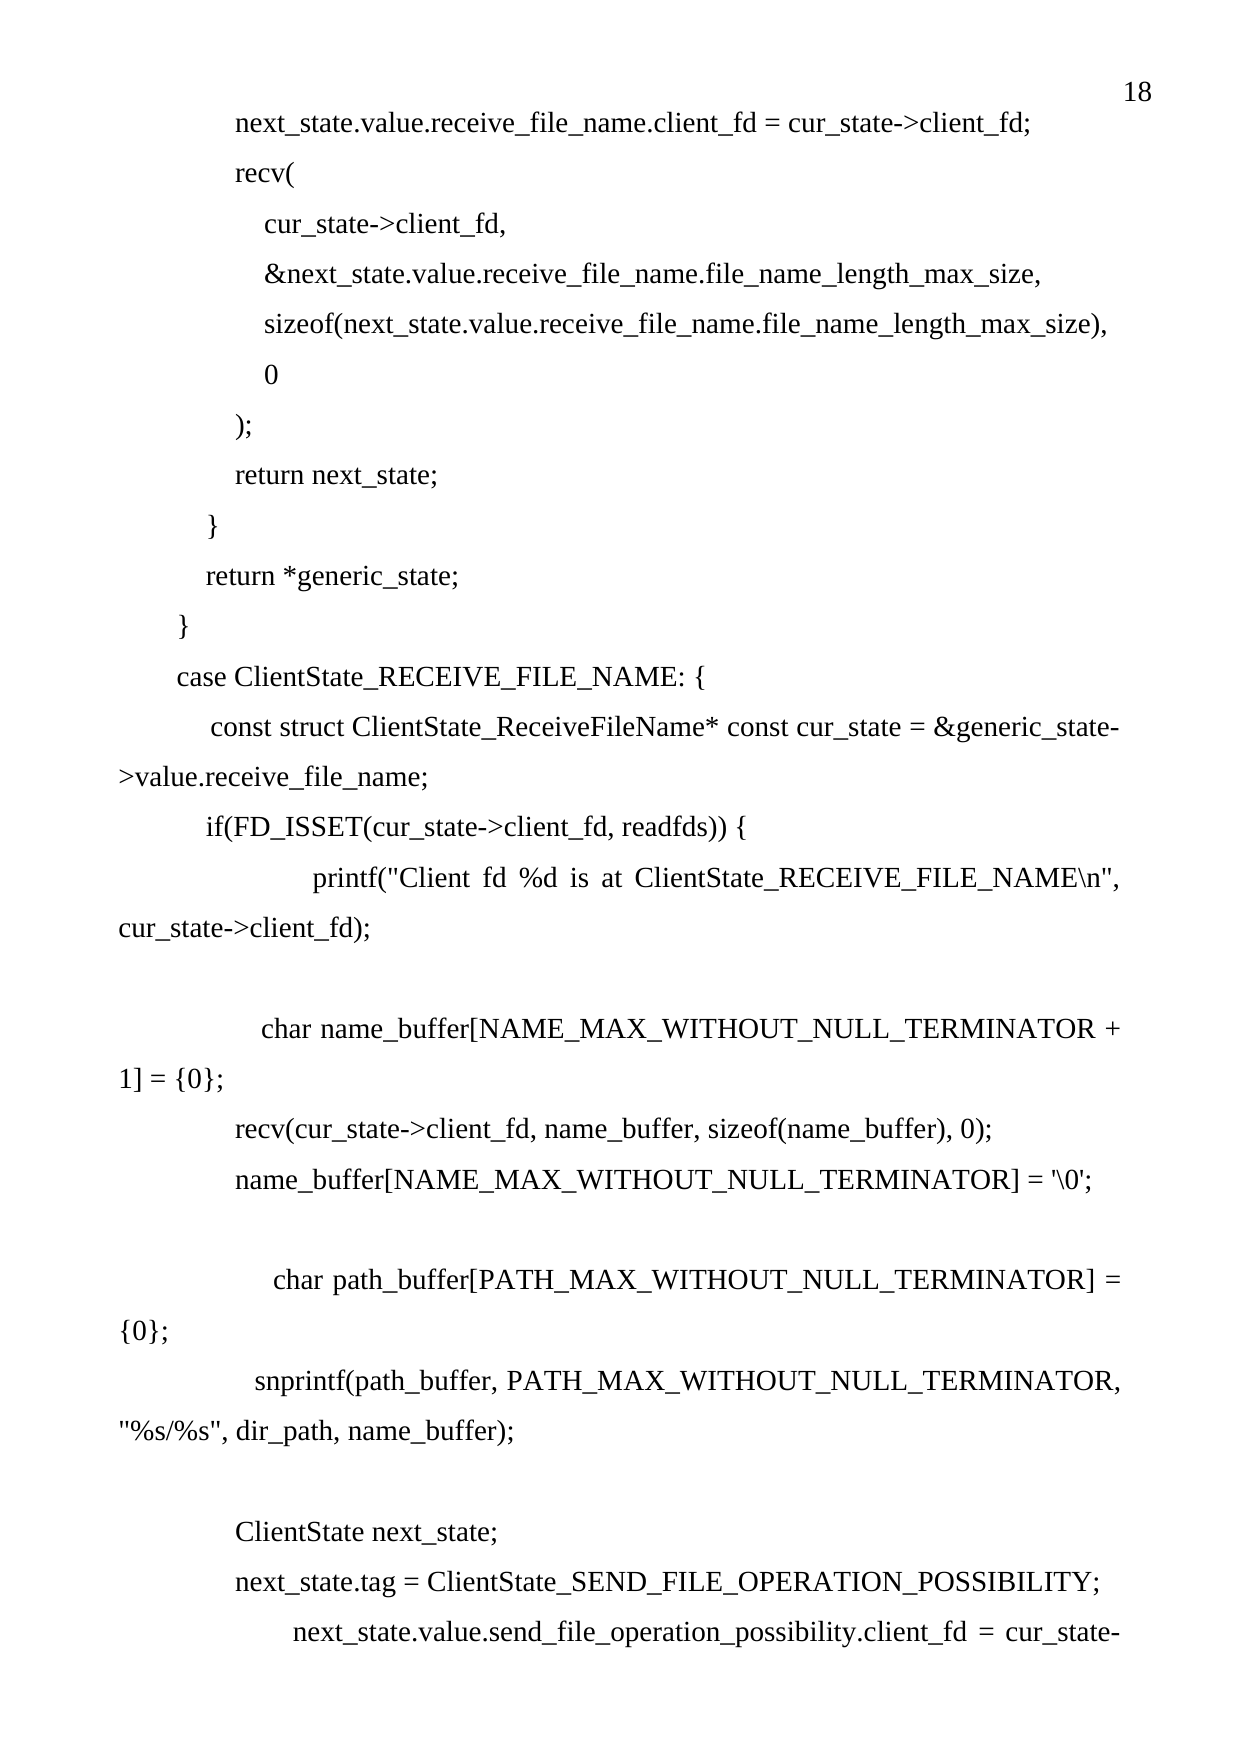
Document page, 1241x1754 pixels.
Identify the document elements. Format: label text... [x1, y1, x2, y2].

text recv(cur_state->client_fd, name_buffer, sizeof(name_buffer), 0); [118, 1111, 1122, 1145]
text cur_state->client_fd, [118, 206, 1122, 239]
text &next_state.value.receive_file_name.file_name_length_max_size, [118, 256, 1122, 290]
text } [118, 508, 1122, 541]
text printf("Client fd %d is at ClientState_RECEIVE_FILE_NAME\n", cur_state->client_fd); [118, 860, 1122, 944]
text if(FD_ISSET(cur_state->client_fd, readfds)) { [118, 809, 1122, 843]
text return *generic_state; [118, 558, 1122, 592]
text case ClientState_RECEIVE_FILE_NAME: { [118, 659, 1122, 692]
text next_state.value.receive_file_name.client_fd = cur_state->client_fd; [118, 105, 1122, 139]
text sizeof(next_state.value.receive_file_name.file_name_length_max_size), [118, 306, 1122, 340]
text next_state.value.send_file_operation_possibility.client_fd = cur_state- [118, 1614, 1122, 1648]
text char path_buffer[PATH_MAX_WITHOUT_NULL_TERMINATOR] = {0}; [118, 1262, 1122, 1346]
text ); [118, 407, 1122, 441]
text snprintf(path_buffer, PATH_MAX_WITHOUT_NULL_TERMINATOR, "%s/%s", dir_path, name_buffer); [118, 1363, 1122, 1447]
text return next_state; [118, 457, 1122, 491]
text ClientState next_state; [118, 1514, 1122, 1547]
text char name_buffer[NAME_MAX_WITHOUT_NULL_TERMINATOR + 1] = {0}; [118, 1011, 1122, 1095]
text recv( [118, 156, 1122, 189]
text name_buffer[NAME_MAX_WITHOUT_NULL_TERMINATOR] = '\0'; [118, 1162, 1122, 1195]
text 0 [118, 357, 1122, 390]
text } [118, 608, 1122, 642]
text next_state.tag = ClientState_SEND_FILE_OPERATION_POSSIBILITY; [118, 1564, 1122, 1598]
text const struct ClientState_ReceiveFileName* const cur_state = &generic_state->value.receive_file_name; [118, 709, 1122, 793]
